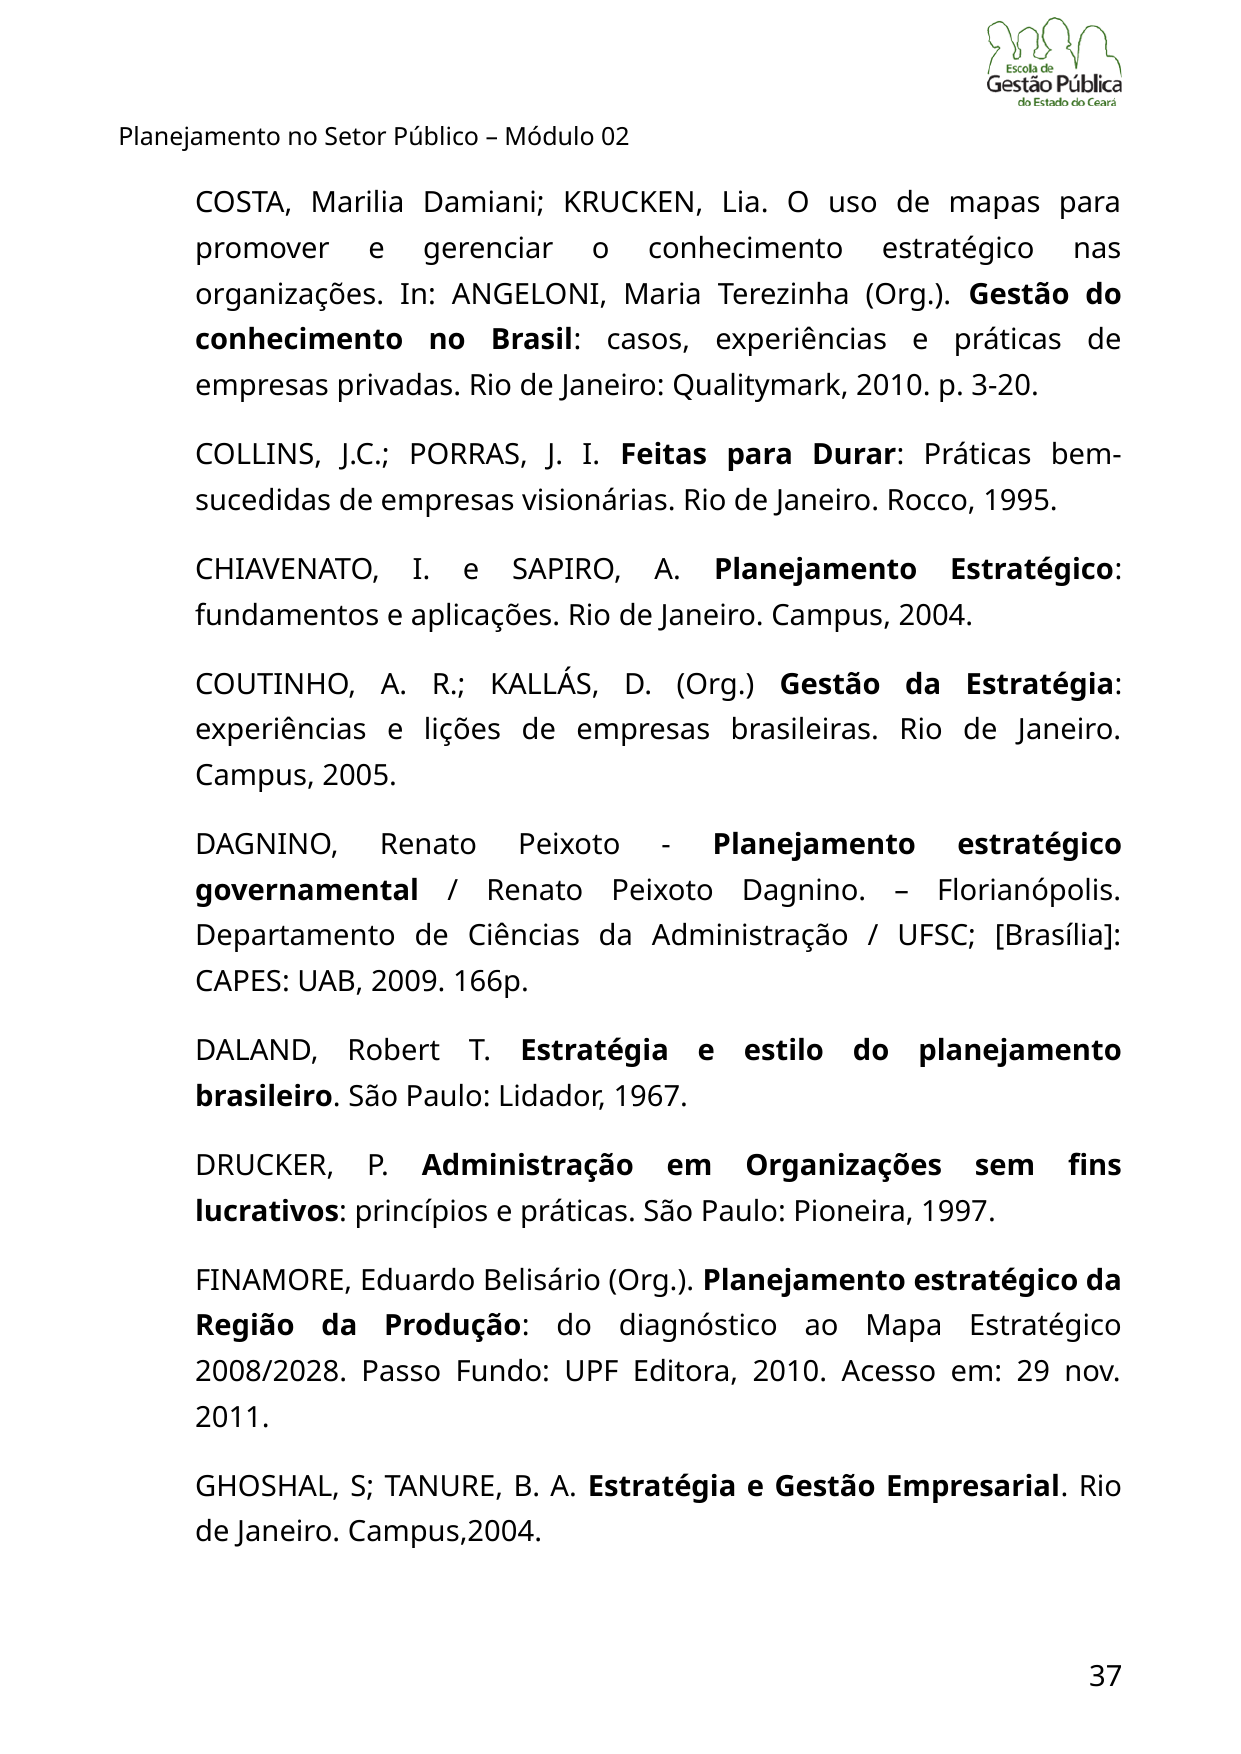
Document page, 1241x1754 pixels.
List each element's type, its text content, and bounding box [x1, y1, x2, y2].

list COSTA, Marilia Damiani; KRUCKEN, Lia. O uso de mapas para promover e gerenciar o conhecimento estratégico nas organizações. In: ANGELONI, Maria Terezinha (Org.). Gestão do conhecimento no Brasil: casos, experiências e práticas de empresas privadas. Rio de Janeiro: Qualitymark, 2010. p. 3-20. [195, 182, 1122, 404]
list CHIAVENATO, I. e SAPIRO, A. Planejamento Estratégico: fundamentos e aplicações. Rio de Janeiro. Campus, 2004. [195, 548, 1122, 633]
list DAGNINO, Renato Peixoto - Planejamento estratégico governamental / Renato Peixoto Dagnino. – Florianópolis. Departamento de Ciências da Administração / UFSC; [Brasília]: CAPES: UAB, 2009. 166p. [195, 823, 1122, 1000]
list FINAMORE, Eduardo Belisário (Org.). Planejamento estratégico da Região da Produção: do diagnóstico ao Mapa Estratégico 2008/2028. Passo Fundo: UPF Editora, 2010. Acesso em: 29 nov. 2011. [195, 1259, 1122, 1436]
list COLLINS, J.C.; PORRAS, J. I. Feitas para Durar: Práticas bem-sucedidas de empresas visionárias. Rio de Janeiro. Rocco, 1995. [195, 433, 1122, 519]
picture [118, 17, 1122, 106]
list GHOSHAL, S; TANURE, B. A. Estratégia e Gestão Empresarial. Rio de Janeiro. Campus,2004. [195, 1465, 1122, 1550]
list COUTINHO, A. R.; KALLÁS, D. (Org.) Gestão da Estratégia: experiências e lições de empresas brasileiras. Rio de Janeiro. Campus, 2005. [195, 663, 1122, 794]
list DALAND, Robert T. Estratégia e estilo do planejamento brasileiro. São Paulo: Lidador, 1967. [195, 1029, 1122, 1115]
list DRUCKER, P. Administração em Organizações sem fins lucrativos: princípios e práticas. São Paulo: Pioneira, 1997. [195, 1144, 1122, 1229]
